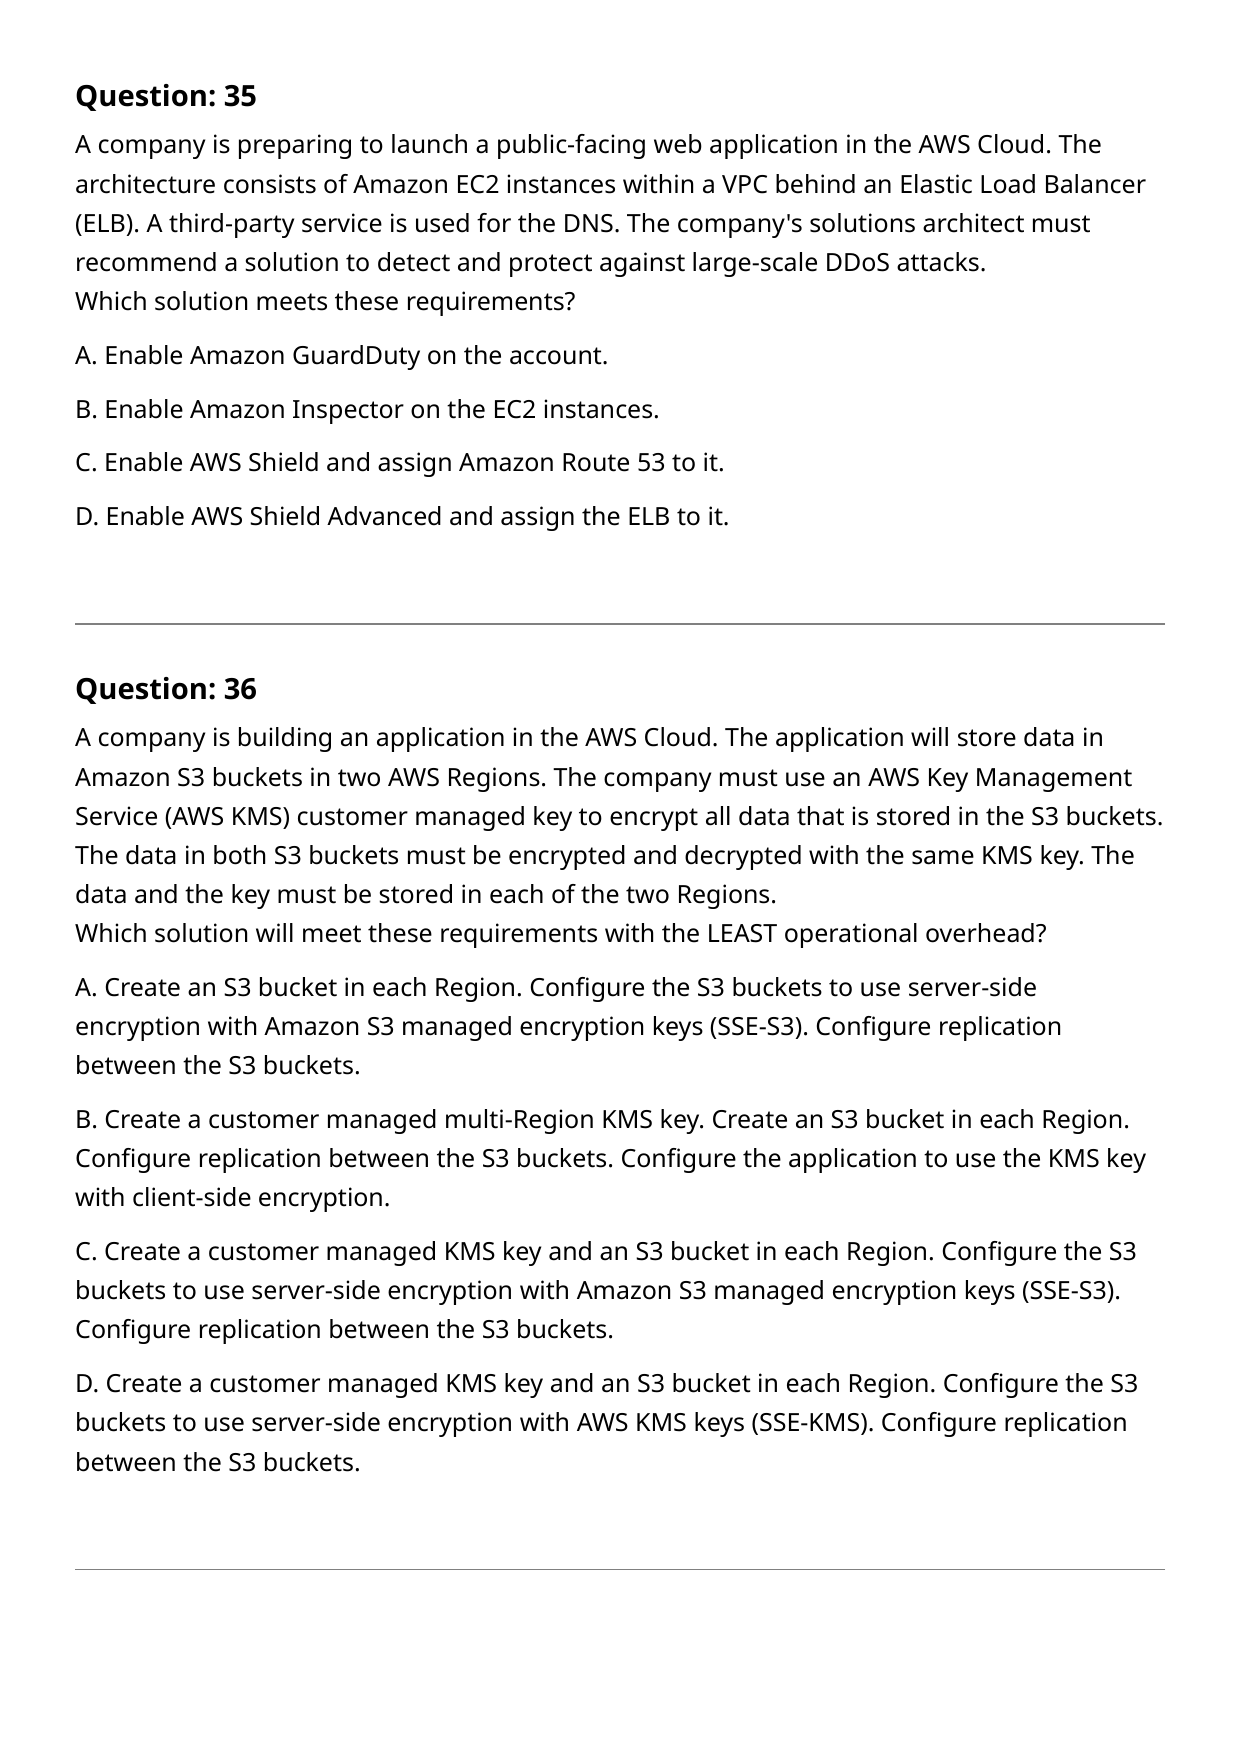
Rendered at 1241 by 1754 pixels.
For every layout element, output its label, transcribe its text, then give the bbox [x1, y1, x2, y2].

text A. Create an S3 bucket in each Region. Configure the S3 buckets to use server-side encryption with Amazon S3 managed encryption keys (SSE-S3). Configure replication between the S3 buckets. [75, 970, 1165, 1082]
text A company is preparing to launch a public-facing web application in the AWS Cloud. The architecture consists of Amazon EC2 instances within a VPC behind an Elastic Load Balancer (ELB). A third-party service is used for the DNS. The company's solutions architect must recommend a solution to detect and protect against large-scale DDoS attacks. Which solution meets these requirements? [75, 127, 1165, 318]
text B. Enable Amazon Inspector on the EC2 instances. [75, 391, 1165, 425]
text A. Enable Amazon GuardDuty on the account. [75, 338, 1165, 372]
text A company is building an application in the AWS Cloud. The application will store data in Amazon S3 buckets in two AWS Regions. The company must use an AWS Key Management Service (AWS KMS) customer managed key to encrypt all data that is stored in the S3 buckets. The data in both S3 buckets must be encrypted and decrypted with the same KMS key. The data and the key must be stored in each of the two Regions. Which solution will meet these requirements with the LEAST operational overhead? [75, 720, 1165, 950]
subtitle Question: 36 [75, 668, 1165, 708]
text D. Enable AWS Shield Advanced and assign the ELB to it. [75, 499, 1165, 533]
text D. Create a customer managed KMS key and an S3 bucket in each Region. Configure the S3 buckets to use server-side encryption with AWS KMS keys (SSE-KMS). Configure replication between the S3 buckets. [75, 1366, 1165, 1478]
subtitle Question: 35 [75, 75, 1165, 115]
text C. Create a customer managed KMS key and an S3 bucket in each Region. Configure the S3 buckets to use server-side encryption with Amazon S3 managed encryption keys (SSE-S3). Configure replication between the S3 buckets. [75, 1234, 1165, 1346]
text C. Enable AWS Shield and assign Amazon Route 53 to it. [75, 445, 1165, 479]
text B. Create a customer managed multi-Region KMS key. Create an S3 bucket in each Region. Configure replication between the S3 buckets. Configure the application to use the KMS key with client-side encryption. [75, 1102, 1165, 1214]
